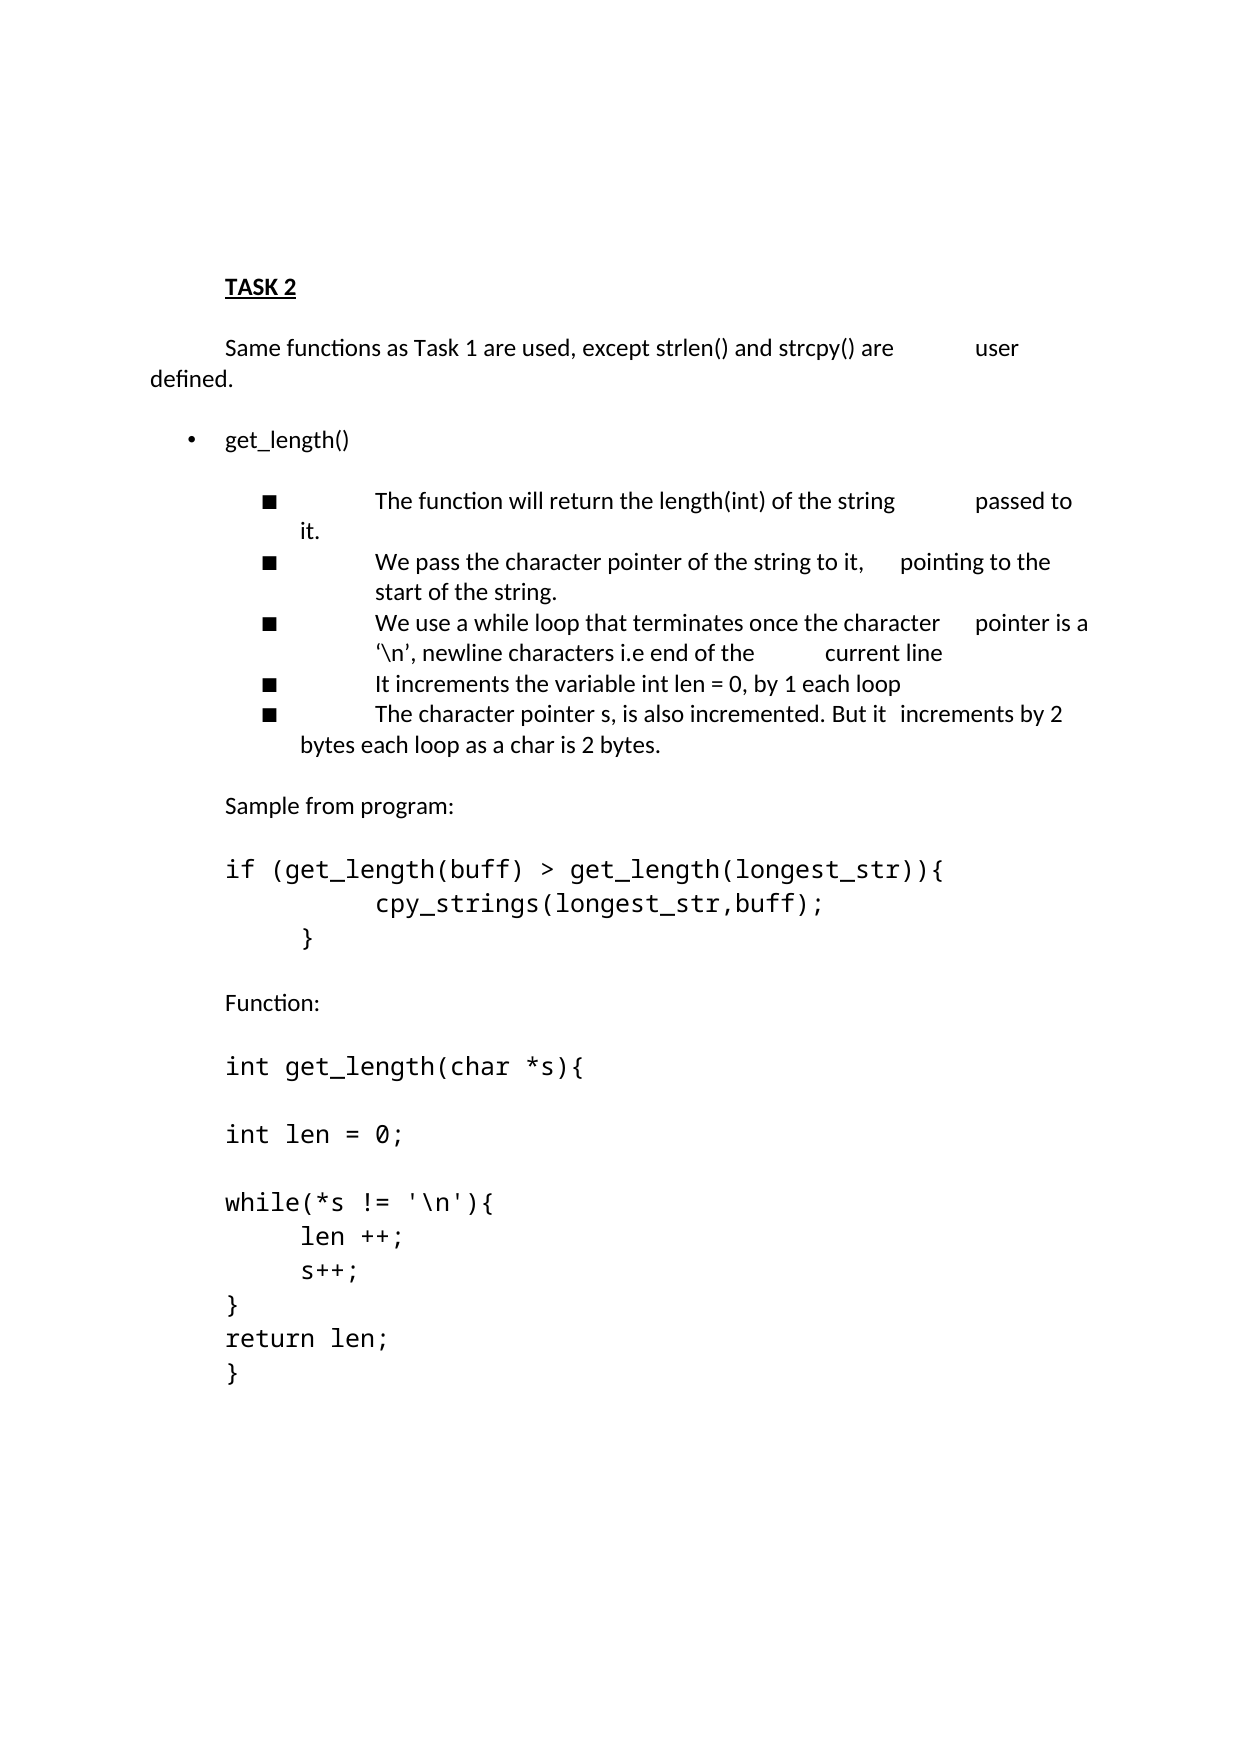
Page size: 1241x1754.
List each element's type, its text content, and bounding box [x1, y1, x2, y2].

list We pass the character pointer of the string to it, pointing to the start of the string. [262, 546, 1090, 607]
text Same functions as Task 1 are used, except strlen() and strcpy() are user defined. [150, 332, 1090, 393]
list The function will return the length(int) of the string passed to it. [262, 485, 1090, 546]
text cpy_strings(longest_str,buff); [150, 885, 1090, 919]
list We use a while loop that terminates once the character pointer is a ‘\n’, newline characters i.e end of the current line [262, 607, 1090, 668]
text Function: [150, 987, 1090, 1018]
list It increments the variable int len = 0, by 1 each loop [262, 668, 1090, 699]
text } [150, 1355, 1090, 1389]
text } [150, 919, 1090, 953]
text int len = 0; [150, 1117, 1090, 1151]
text } [150, 1287, 1090, 1321]
text Sample from program: [150, 790, 1090, 821]
text if (get_length(buff) > get_length(longest_str)){ [150, 851, 1090, 885]
list get_length() [187, 424, 1090, 454]
text s++; [150, 1253, 1090, 1287]
list The character pointer s, is also incremented. But it increments by 2 bytes each loop as a char is 2 bytes. [262, 699, 1090, 760]
text return len; [150, 1321, 1090, 1355]
text TASK 2 [150, 271, 1090, 302]
text len ++; [150, 1219, 1090, 1253]
text int get_length(char *s){ [150, 1048, 1090, 1083]
text while(*s != '\n'){ [150, 1185, 1090, 1219]
